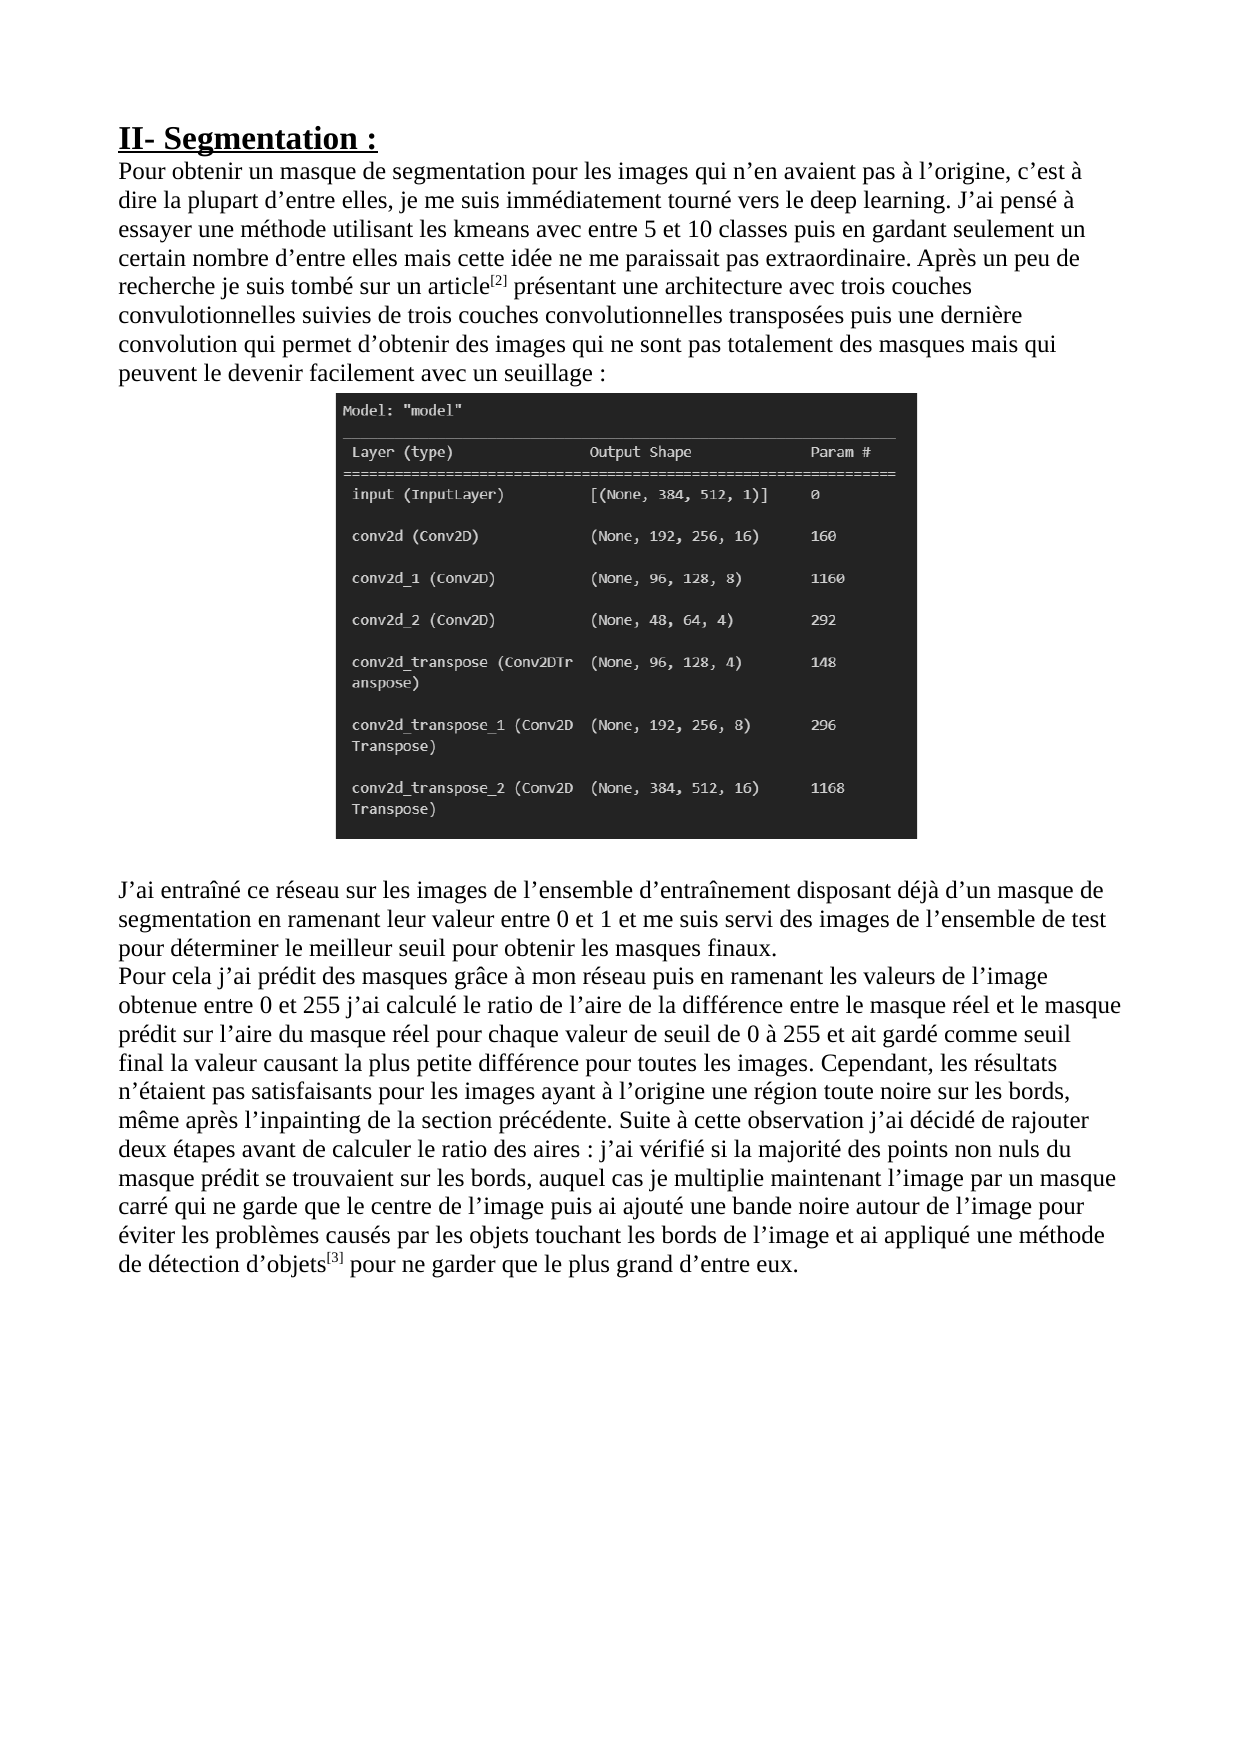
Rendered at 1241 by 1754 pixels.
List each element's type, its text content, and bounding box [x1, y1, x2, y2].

text Pour cela j’ai prédit des masques grâce à mon réseau puis en ramenant les valeurs de l’image obtenue entre 0 et 255 j’ai calculé le ratio de l’aire de la différence entre le masque réel et le masque prédit sur l’aire du masque réel pour chaque valeur de seuil de 0 à 255 et ait gardé comme seuil final la valeur causant la plus petite différence pour toutes les images. Cependant, les résultats n’étaient pas satisfaisants pour les images ayant à l’origine une région toute noire sur les bords, même après l’inpainting de la section précédente. Suite à cette observation j’ai décidé de rajouter deux étapes avant de calculer le ratio des aires : j’ai vérifié si la majorité des points non nuls du masque prédit se trouvaient sur les bords, auquel cas je multiplie maintenant l’image par un masque carré qui ne garde que le centre de l’image puis ai ajouté une bande noire autour de l’image pour éviter les problèmes causés par les objets touchant les bords de l’image et ai appliqué une méthode de détection d’objets[3] pour ne garder que le plus grand d’entre eux. [118, 961, 1122, 1278]
text II- Segmentation : [118, 118, 1122, 156]
text Pour obtenir un masque de segmentation pour les images qui n’en avaient pas à l’origine, c’est à dire la plupart d’entre elles, je me suis immédiatement tourné vers le deep learning. J’ai pensé à essayer une méthode utilisant les kmeans avec entre 5 et 10 classes puis en gardant seulement un certain nombre d’entre elles mais cette idée ne me paraissait pas extraordinaire. Après un peu de recherche je suis tombé sur un article[2] présentant une architecture avec trois couches convulotionnelles suivies de trois couches convolutionnelles transposées puis une dernière convolution qui permet d’obtenir des images qui ne sont pas totalement des masques mais qui peuvent le devenir facilement avec un seuillage : [118, 156, 1122, 386]
text J’ai entraîné ce réseau sur les images de l’ensemble d’entraînement disposant déjà d’un masque de segmentation en ramenant leur valeur entre 0 et 1 et me suis servi des images de l’ensemble de test pour déterminer le meilleur seuil pour obtenir les masques finaux. [118, 875, 1122, 961]
picture [335, 393, 918, 839]
